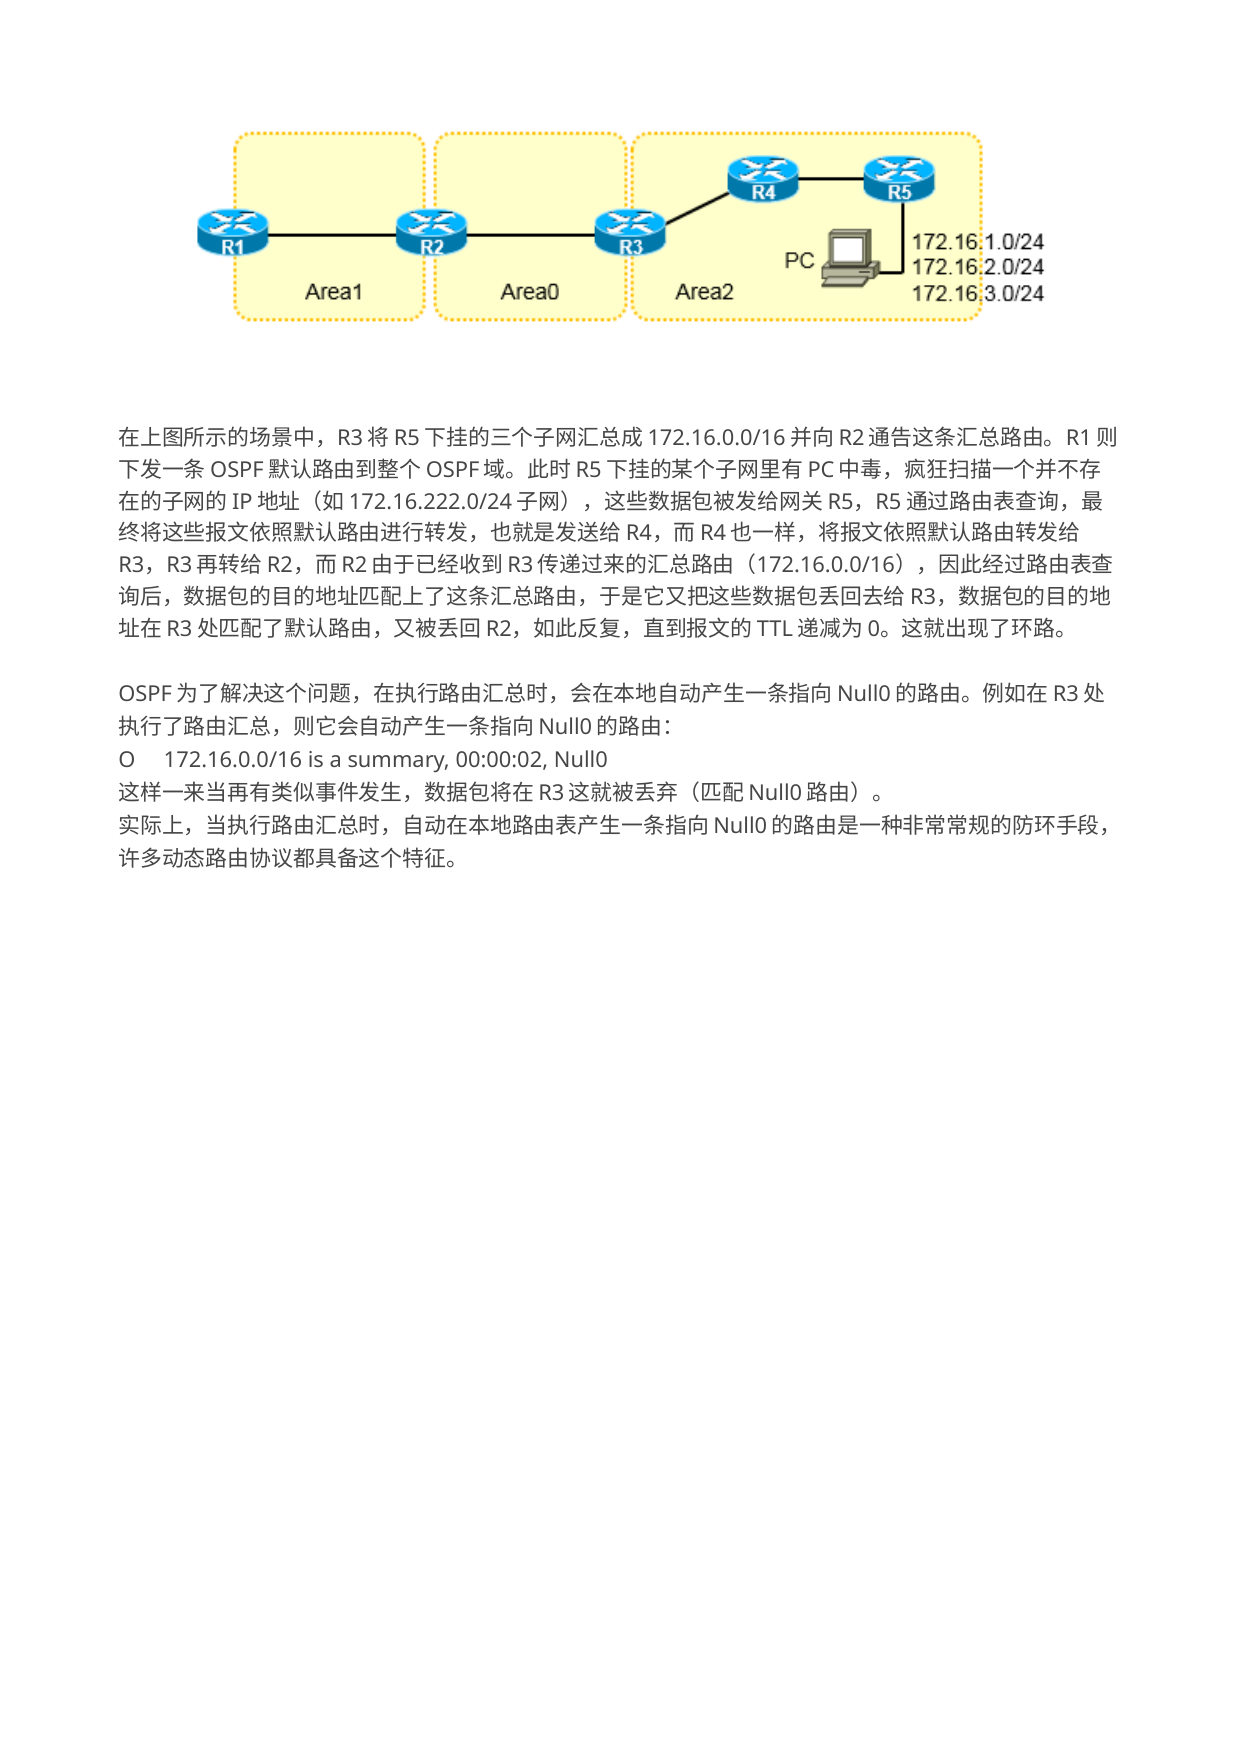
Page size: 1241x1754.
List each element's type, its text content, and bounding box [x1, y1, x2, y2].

text 在上图所示的场景中，R3将R5下挂的三个子网汇总成172.16.0.0/16并向R2通告这条汇总路由。R1则下发一条OSPF默认路由到整个OSPF域。此时R5下挂的某个子网里有PC中毒，疯狂扫描一个并不存在的子网的IP地址（如172.16.222.0/24子网），这些数据包被发给网关R5，R5通过路由表查询，最终将这些报文依照默认路由进行转发，也就是发送给R4，而R4也一样，将报文依照默认路由转发给R3，R3再转给R2，而R2由于已经收到R3传递过来的汇总路由（172.16.0.0/16），因此经过路由表查询后，数据包的目的地址匹配上了这条汇总路由，于是它又把这些数据包丢回去给R3，数据包的目的地址在R3处匹配了默认路由，又被丢回R2，如此反复，直到报文的TTL递减为0。这就出现了环路。 [118, 420, 1122, 642]
text 这样一来当再有类似事件发生，数据包将在R3这就被丢弃（匹配Null0路由）。 [118, 774, 1122, 807]
picture [193, 118, 1047, 331]
text OSPF为了解决这个问题，在执行路由汇总时，会在本地自动产生一条指向Null0的路由。例如在R3处执行了路由汇总，则它会自动产生一条指向Null0的路由： [118, 675, 1122, 741]
text 实际上，当执行路由汇总时，自动在本地路由表产生一条指向Null0的路由是一种非常常规的防环手段，许多动态路由协议都具备这个特征。 [118, 807, 1122, 872]
text O 172.16.0.0/16 is a summary, 00:00:02, Null0 [118, 741, 1122, 774]
